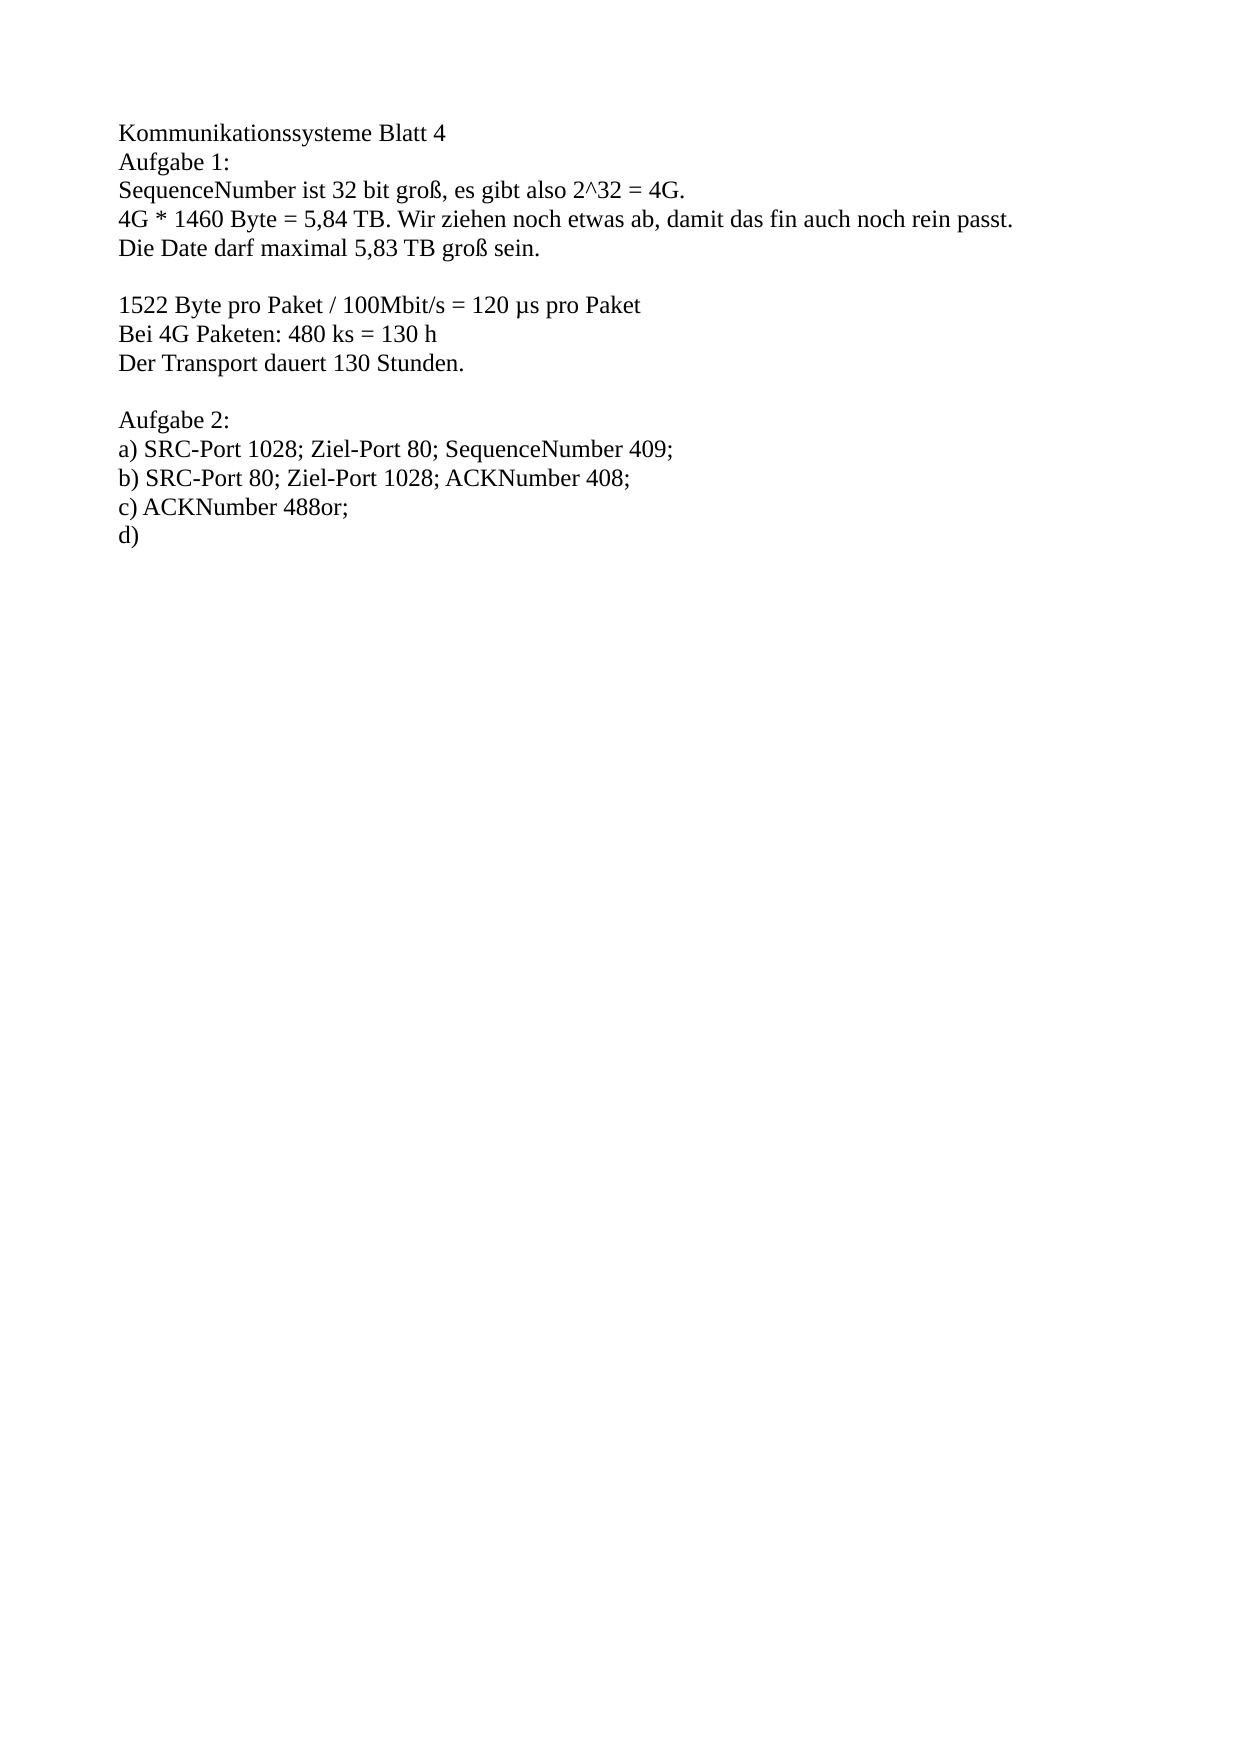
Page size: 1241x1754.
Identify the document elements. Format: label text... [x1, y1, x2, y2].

text Der Transport dauert 130 Stunden. [118, 348, 1122, 377]
text 4G * 1460 Byte = 5,84 TB. Wir ziehen noch etwas ab, damit das fin auch noch rein passt. [118, 204, 1122, 233]
text 1522 Byte pro Paket / 100Mbit/s = 120 µs pro Paket [118, 291, 1122, 319]
text Aufgabe 2: [118, 406, 1122, 434]
text Bei 4G Paketen: 480 ks = 130 h [118, 319, 1122, 348]
text d) [118, 521, 1122, 549]
text SequenceNumber ist 32 bit groß, es gibt also 2^32 = 4G. [118, 176, 1122, 204]
text Aufgabe 1: [118, 147, 1122, 176]
text b) SRC-Port 80; Ziel-Port 1028; ACKNumber 408; [118, 463, 1122, 492]
text c) ACKNumber 488or; [118, 492, 1122, 521]
text Die Date darf maximal 5,83 TB groß sein. [118, 233, 1122, 262]
text a) SRC-Port 1028; Ziel-Port 80; SequenceNumber 409; [118, 434, 1122, 463]
text Kommunikationssysteme Blatt 4 [118, 118, 1122, 147]
